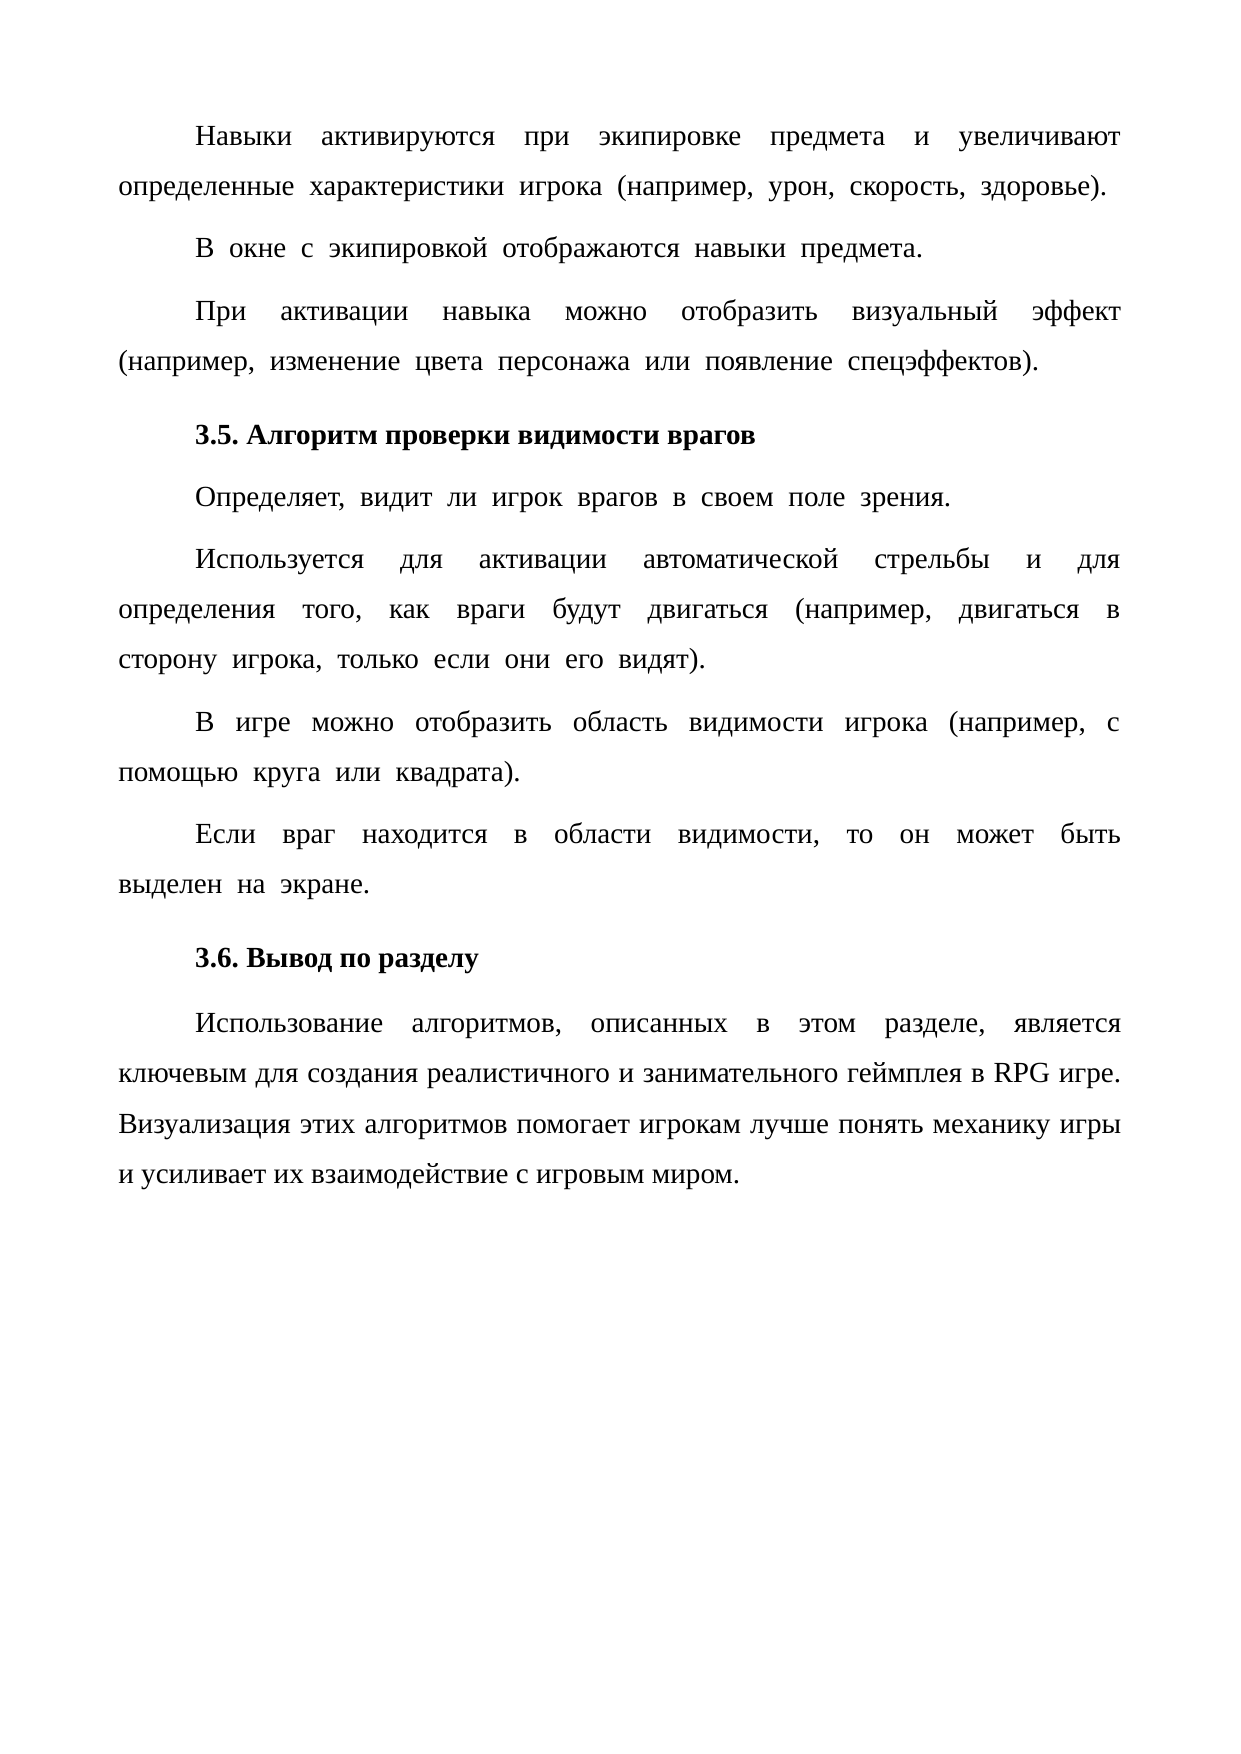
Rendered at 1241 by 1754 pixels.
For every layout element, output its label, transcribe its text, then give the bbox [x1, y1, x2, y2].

text Использование алгоритмов, описанных в этом разделе, является ключевым для создания реалистичного и занимательного геймплея в RPG игре. Визуализация этих алгоритмов помогает игрокам лучше понять механику игры и усиливает их взаимодействие с игровым миром. [118, 1005, 1122, 1190]
text Определяет, видит ли игрок врагов в своем поле зрения. [118, 479, 1122, 512]
text 3.5. Алгоритм проверки видимости врагов [118, 417, 1122, 450]
text Используется для активации автоматической стрельбы и для определения того, как враги будут двигаться (например, двигаться в сторону игрока, только если они его видят). [118, 541, 1122, 675]
text В окне с экипировкой отображаются навыки предмета. [118, 231, 1122, 264]
text Навыки активируются при экипировке предмета и увеличивают определенные характеристики игрока (например, урон, скорость, здоровье). [118, 118, 1122, 202]
text При активации навыка можно отобразить визуальный эффект (например, изменение цвета персонажа или появление спецэффектов). [118, 293, 1122, 376]
text Если враг находится в области видимости, то он может быть выделен на экране. [118, 816, 1122, 900]
text 3.6. Вывод по разделу [118, 940, 1122, 974]
text В игре можно отобразить область видимости игрока (например, с помощью круга или квадрата). [118, 704, 1122, 787]
